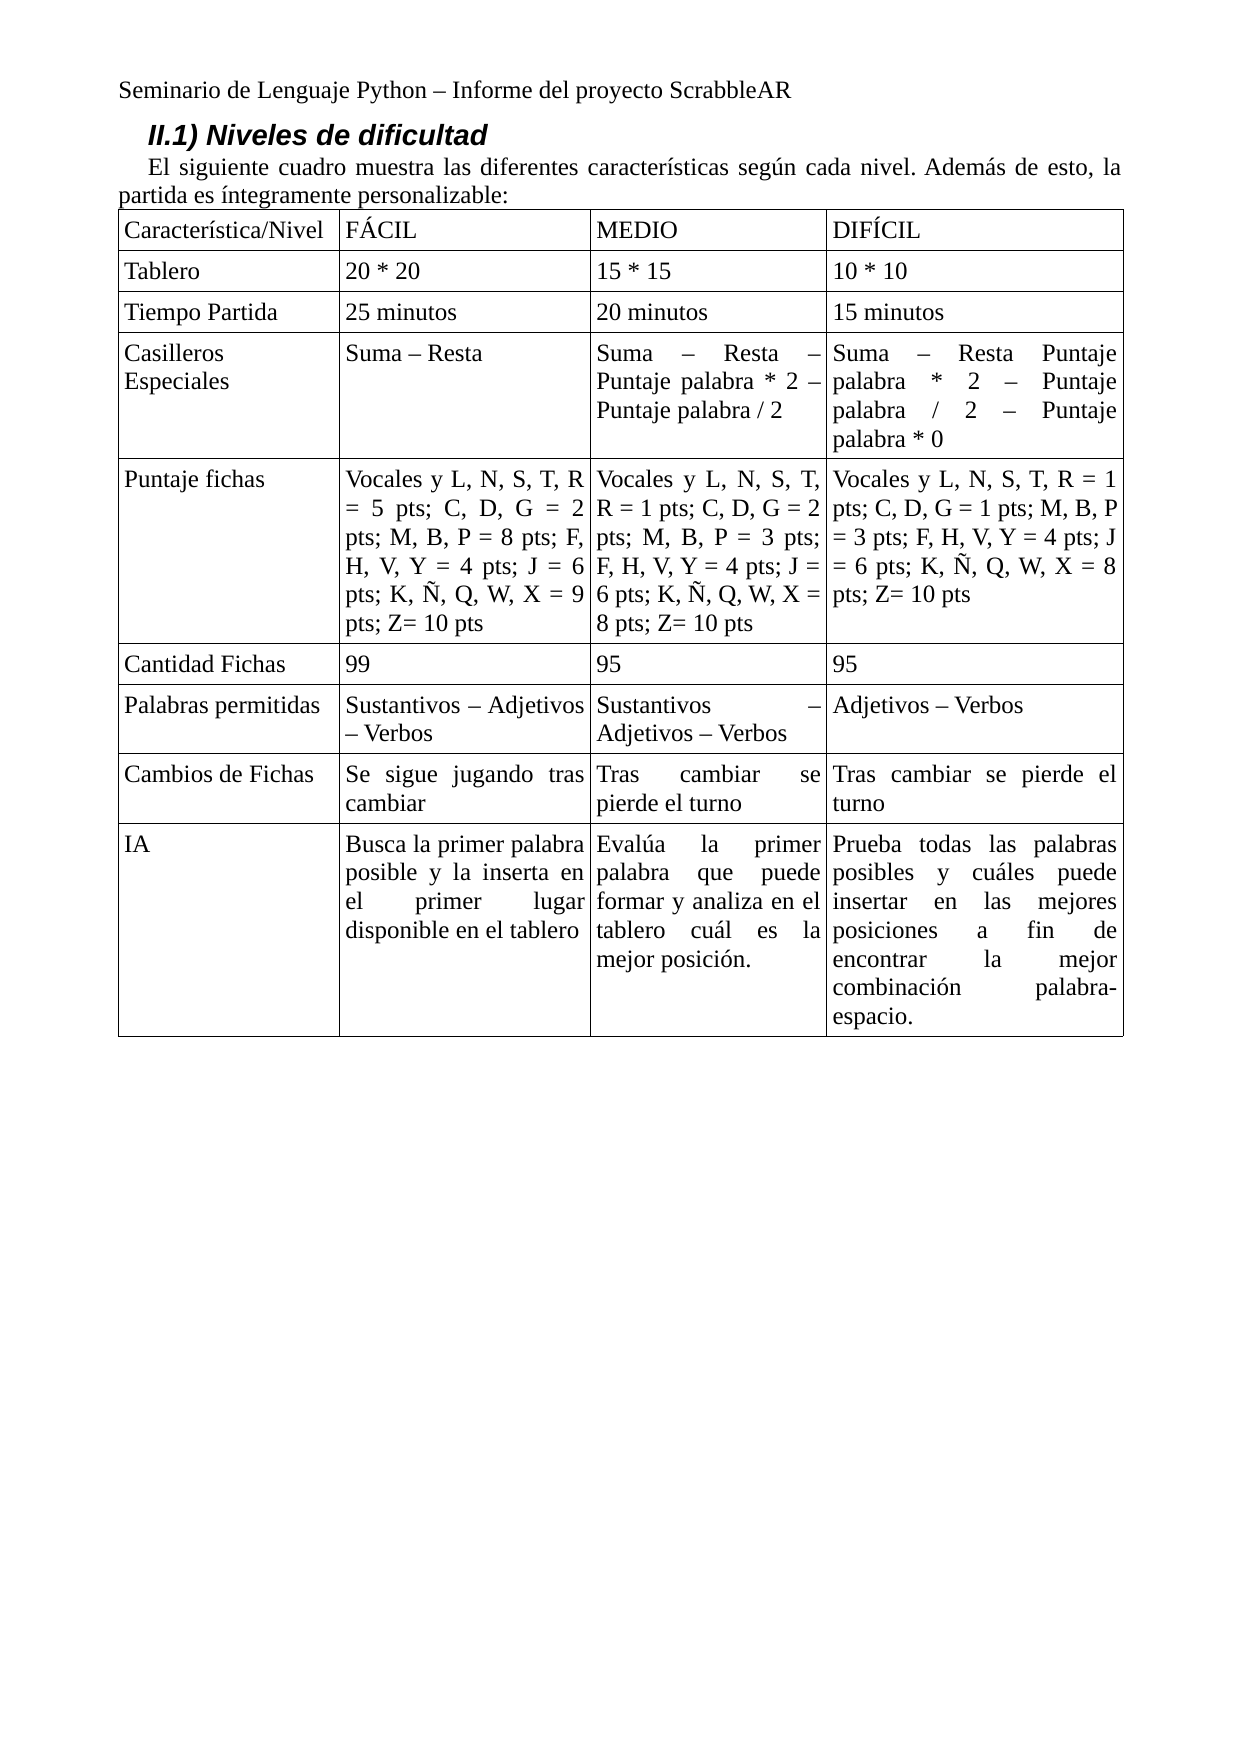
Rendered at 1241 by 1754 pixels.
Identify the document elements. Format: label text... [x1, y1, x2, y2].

table_cell Tablero [119, 251, 339, 291]
table_cell Cantidad Fichas [119, 644, 339, 683]
table_header DIFÍCIL [827, 210, 1123, 250]
table_cell 15 minutos [827, 292, 1123, 331]
table_cell Sustantivos – Adjetivos – Verbos [591, 685, 826, 753]
text El siguiente cuadro muestra las diferentes características según cada nivel. Además de esto, la partida es íntegramente personalizable: [118, 152, 1122, 209]
table_header FÁCIL [340, 210, 590, 250]
table_cell Se sigue jugando tras cambiar [340, 754, 590, 822]
table_cell Vocales y L, N, S, T, R = 1 pts; C, D, G = 1 pts; M, B, P = 3 pts; F, H, V, Y = 4 pts; J = 6 pts; K, Ñ, Q, W, X = 8 pts; Z= 10 pts [827, 459, 1123, 643]
table_cell Puntaje fichas [119, 459, 339, 643]
table_cell 95 [827, 644, 1123, 683]
table_cell 25 minutos [340, 292, 590, 331]
table_cell Suma – Resta [340, 333, 590, 458]
table_cell Busca la primer palabra posible y la inserta en el primer lugar disponible en el tablero [340, 824, 590, 1036]
table_cell 20 * 20 [340, 251, 590, 291]
table_cell Palabras permitidas [119, 685, 339, 753]
subtitle II.1) Niveles de dificultad [118, 118, 1122, 152]
table_cell Tras cambiar se pierde el turno [827, 754, 1123, 822]
table_cell Vocales y L, N, S, T, R = 5 pts; C, D, G = 2 pts; M, B, P = 8 pts; F, H, V, Y = 4 pts; J = 6 pts; K, Ñ, Q, W, X = 9 pts; Z= 10 pts [340, 459, 590, 643]
table_cell 15 * 15 [591, 251, 826, 291]
table_cell Tras cambiar se pierde el turno [591, 754, 826, 822]
table_cell Adjetivos – Verbos [827, 685, 1123, 753]
table_cell Suma – Resta Puntaje palabra * 2 – Puntaje palabra / 2 – Puntaje palabra * 0 [827, 333, 1123, 458]
table_cell 20 minutos [591, 292, 826, 331]
table_cell Tiempo Partida [119, 292, 339, 331]
table_cell 10 * 10 [827, 251, 1123, 291]
table_header MEDIO [591, 210, 826, 250]
table_cell Casilleros Especiales [119, 333, 339, 458]
table_cell Sustantivos – Adjetivos – Verbos [340, 685, 590, 753]
table_cell Cambios de Fichas [119, 754, 339, 822]
table_cell Evalúa la primer palabra que puede formar y analiza en el tablero cuál es la mejor posición. [591, 824, 826, 1036]
table_cell Vocales y L, N, S, T, R = 1 pts; C, D, G = 2 pts; M, B, P = 3 pts; F, H, V, Y = 4 pts; J = 6 pts; K, Ñ, Q, W, X = 8 pts; Z= 10 pts [591, 459, 826, 643]
table_cell 99 [340, 644, 590, 683]
table_cell Prueba todas las palabras posibles y cuáles puede insertar en las mejores posiciones a fin de encontrar la mejor combinación palabra-espacio. [827, 824, 1123, 1036]
table_cell 95 [591, 644, 826, 683]
table_header Característica/Nivel [119, 210, 339, 250]
table_cell IA [119, 824, 339, 1036]
table_cell Suma – Resta – Puntaje palabra * 2 – Puntaje palabra / 2 [591, 333, 826, 458]
